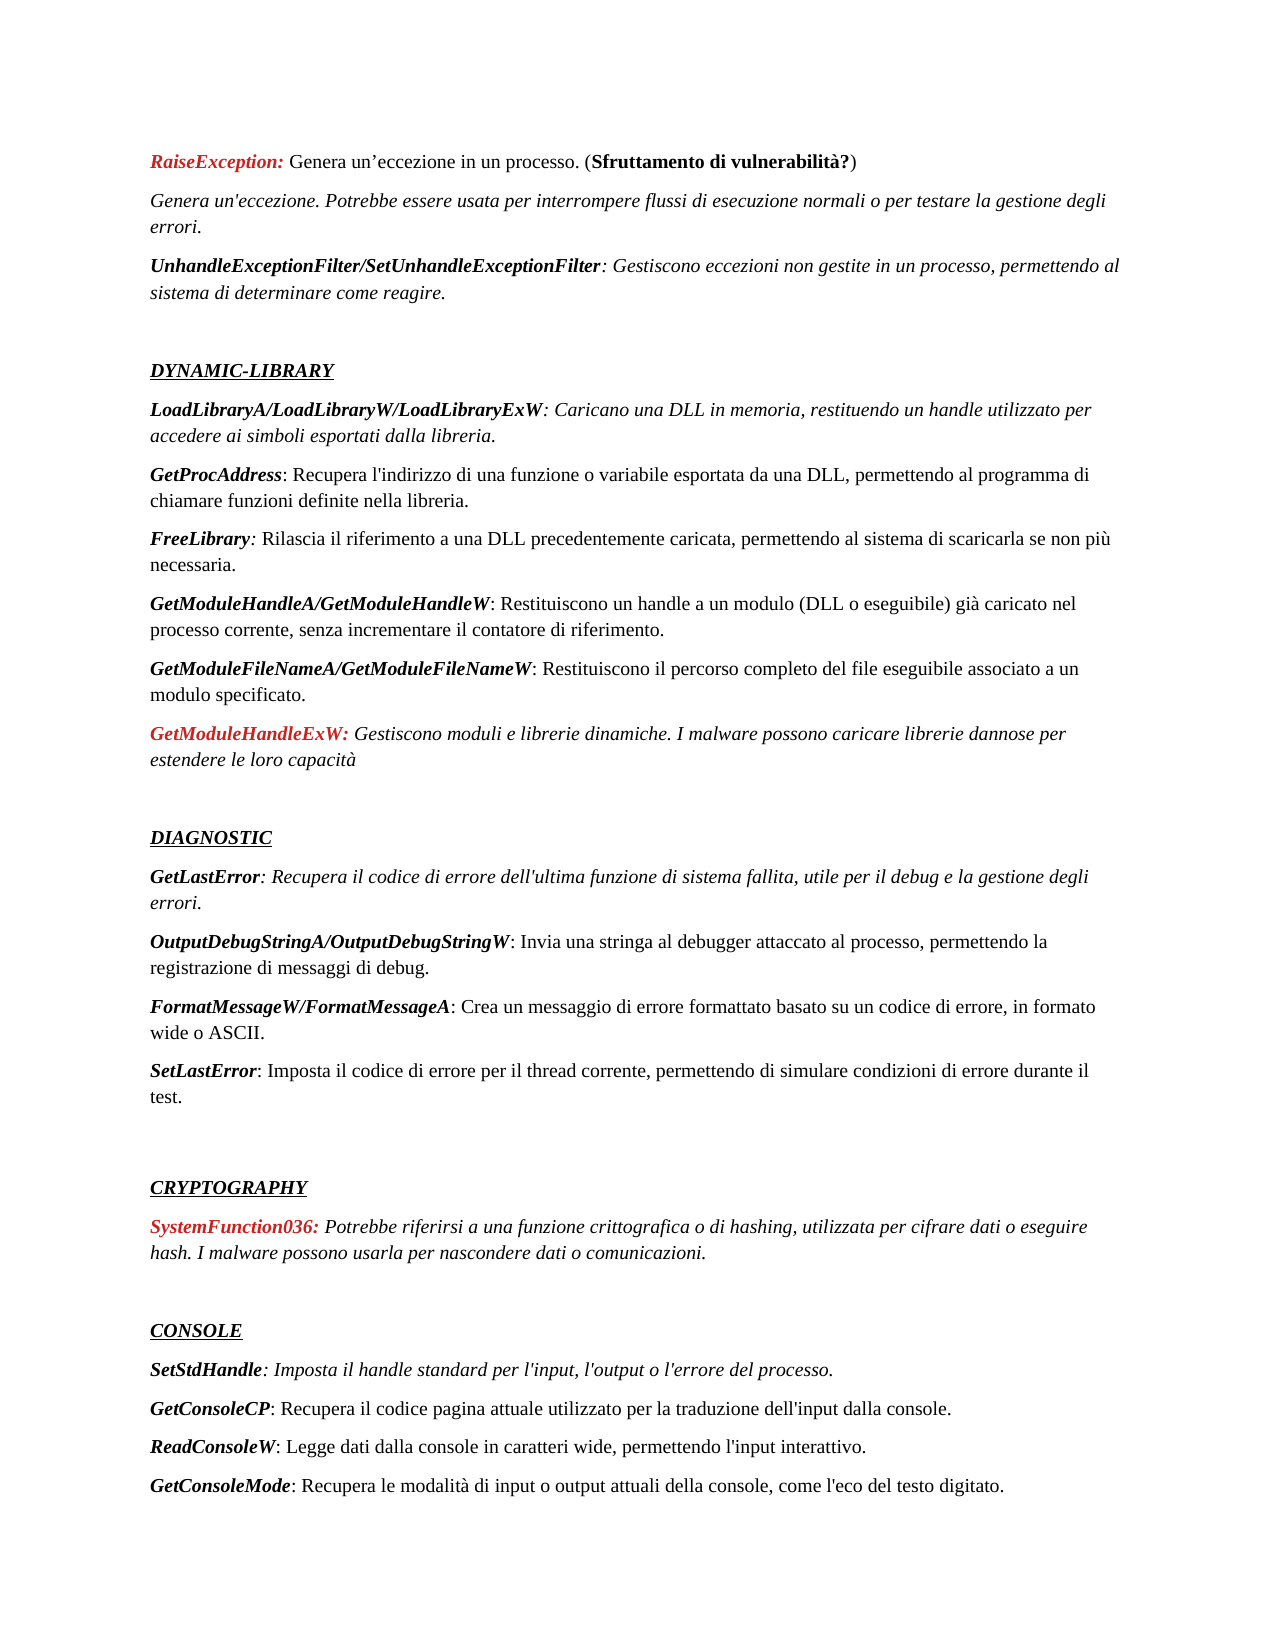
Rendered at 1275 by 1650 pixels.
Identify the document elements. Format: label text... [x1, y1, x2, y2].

text UnhandleExceptionFilter/SetUnhandleExceptionFilter: Gestiscono eccezioni non gestite in un processo, permettendo al sistema di determinare come reagire. [150, 254, 1125, 304]
text DYNAMIC-LIBRARY [150, 359, 1125, 382]
text GetConsoleCP: Recupera il codice pagina attuale utilizzato per la traduzione dell'input dalla console. [150, 1397, 1125, 1419]
text CRYPTOGRAPHY [150, 1176, 1125, 1199]
text GetModuleFileNameA/GetModuleFileNameW: Restituiscono il percorso completo del file eseguibile associato a un modulo specificato. [150, 657, 1125, 706]
text Genera un'eccezione. Potrebbe essere usata per interrompere flussi di esecuzione normali o per testare la gestione degli errori. [150, 189, 1125, 238]
text CONSOLE [150, 1319, 1125, 1342]
text FormatMessageW/FormatMessageA: Crea un messaggio di errore formattato basato su un codice di errore, in formato wide o ASCII. [150, 994, 1125, 1043]
text FreeLibrary: Rilascia il riferimento a una DLL precedentemente caricata, permettendo al sistema di scaricarla se non più necessaria. [150, 527, 1125, 576]
text GetProcAddress: Recupera l'indirizzo di una funzione o variabile esportata da una DLL, permettendo al programma di chiamare funzioni definite nella libreria. [150, 462, 1125, 511]
text SystemFunction036: Potrebbe riferirsi a una funzione crittografica o di hashing, utilizzata per cifrare dati o eseguire hash. I malware possono usarla per nascondere dati o comunicazioni. [150, 1215, 1125, 1264]
text OutputDebugStringA/OutputDebugStringW: Invia una stringa al debugger attaccato al processo, permettendo la registrazione di messaggi di debug. [150, 930, 1125, 979]
text ReadConsoleW: Legge dati dalla console in caratteri wide, permettendo l'input interattivo. [150, 1435, 1125, 1458]
text LoadLibraryA/LoadLibraryW/LoadLibraryExW: Caricano una DLL in memoria, restituendo un handle utilizzato per accedere ai simboli esportati dalla libreria. [150, 398, 1125, 447]
text GetModuleHandleExW: Gestiscono moduli e librerie dinamiche. I malware possono caricare librerie dannose per estendere le loro capacità [150, 722, 1125, 771]
text SetStdHandle: Imposta il handle standard per l'input, l'output o l'errore del processo. [150, 1358, 1125, 1381]
text GetLastError: Recupera il codice di errore dell'ultima funzione di sistema fallita, utile per il debug e la gestione degli errori. [150, 865, 1125, 914]
text GetModuleHandleA/GetModuleHandleW: Restituiscono un handle a un modulo (DLL o eseguibile) già caricato nel processo corrente, senza incrementare il contatore di riferimento. [150, 592, 1125, 641]
text RaiseException: Genera un’eccezione in un processo. (Sfruttamento di vulnerabilità?) [150, 150, 1125, 173]
text SetLastError: Imposta il codice di errore per il thread corrente, permettendo di simulare condizioni di errore durante il test. [150, 1059, 1125, 1108]
text GetConsoleMode: Recupera le modalità di input o output attuali della console, come l'eco del testo digitato. [150, 1474, 1125, 1497]
text DIAGNOSTIC [150, 826, 1125, 849]
